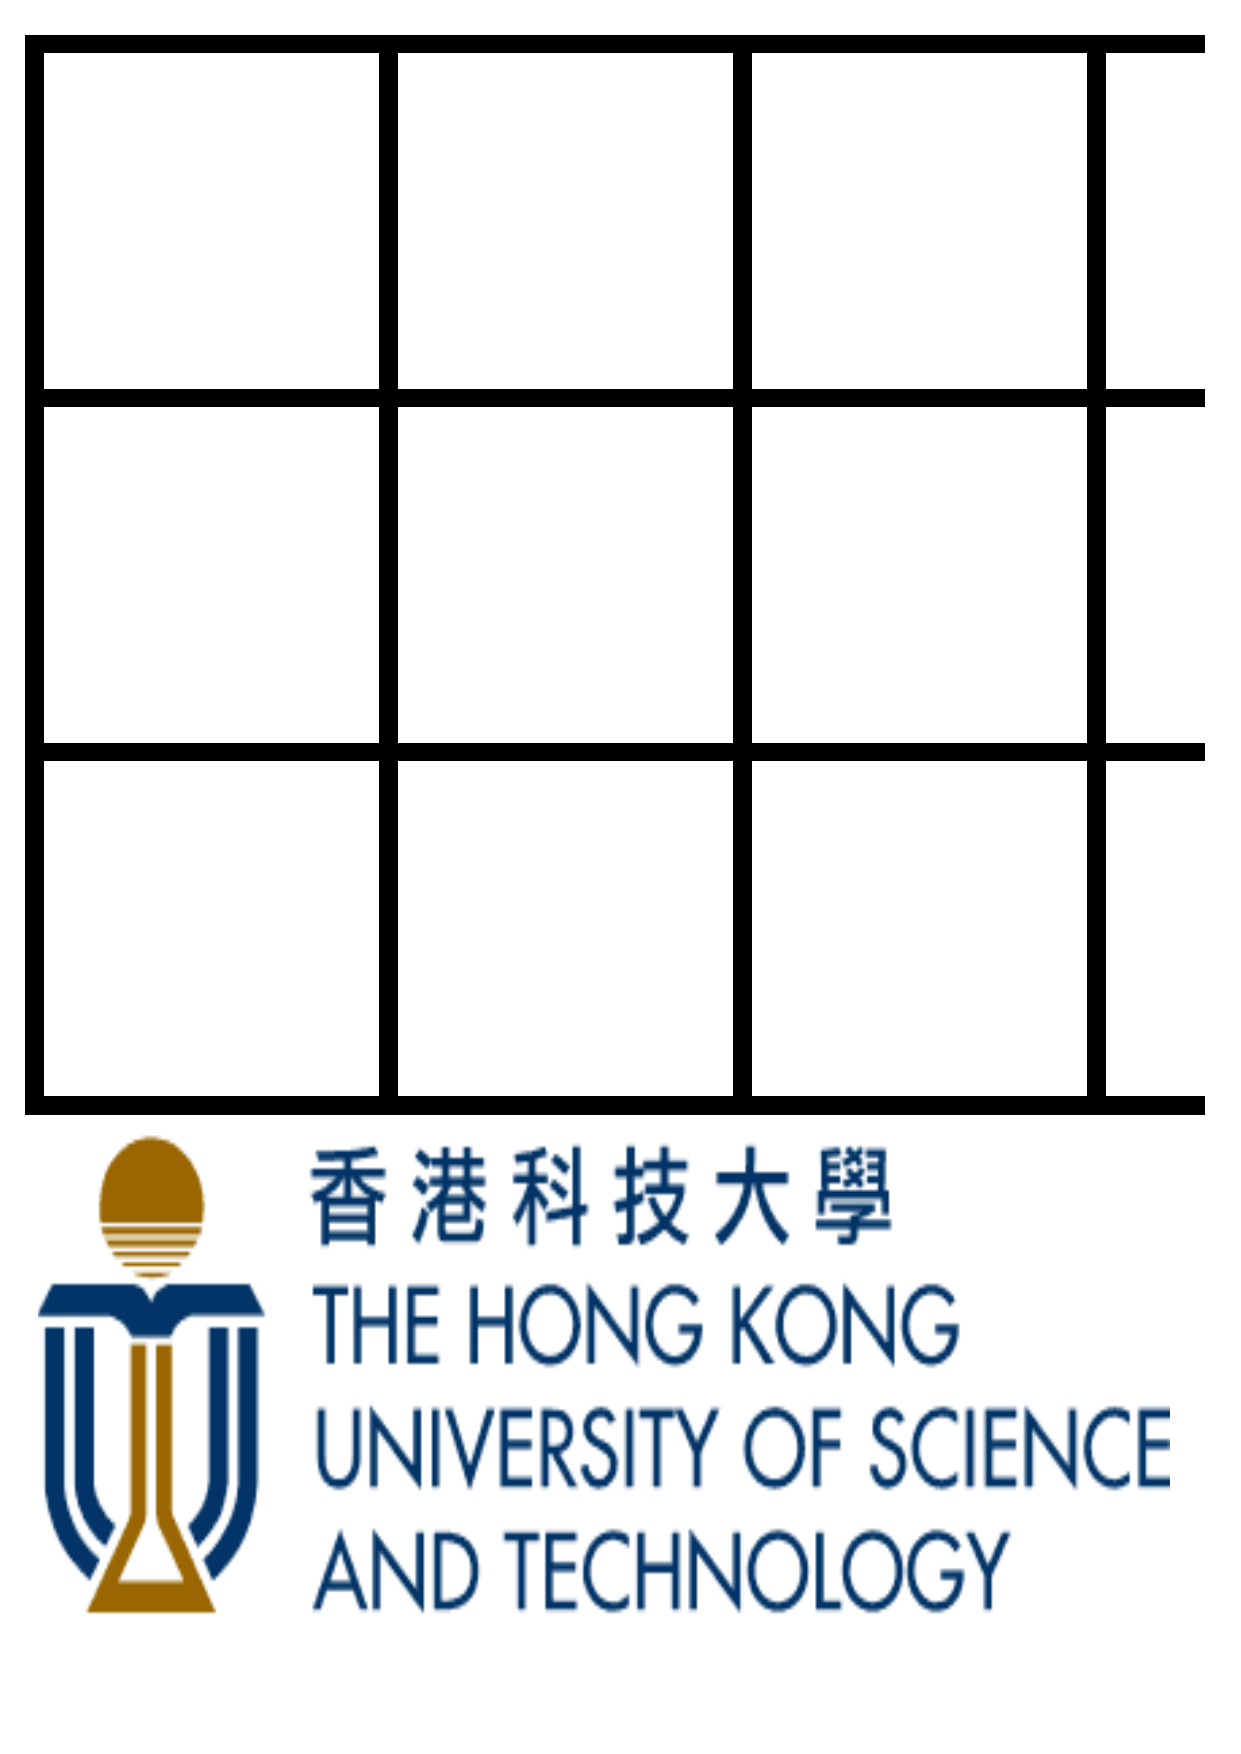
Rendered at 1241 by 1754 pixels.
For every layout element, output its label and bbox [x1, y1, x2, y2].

table_cell [398, 761, 733, 1096]
table_header [1106, 53, 1204, 388]
table_cell [44, 761, 379, 1096]
table_header [398, 53, 733, 388]
table_cell [1106, 761, 1204, 1096]
table_header [752, 53, 1087, 388]
picture [38, 1134, 1170, 1621]
table_cell [1106, 407, 1204, 742]
table_cell [44, 407, 379, 742]
table_header [44, 53, 379, 388]
table_cell [398, 407, 733, 742]
table_cell [752, 761, 1087, 1096]
table_cell [752, 407, 1087, 742]
